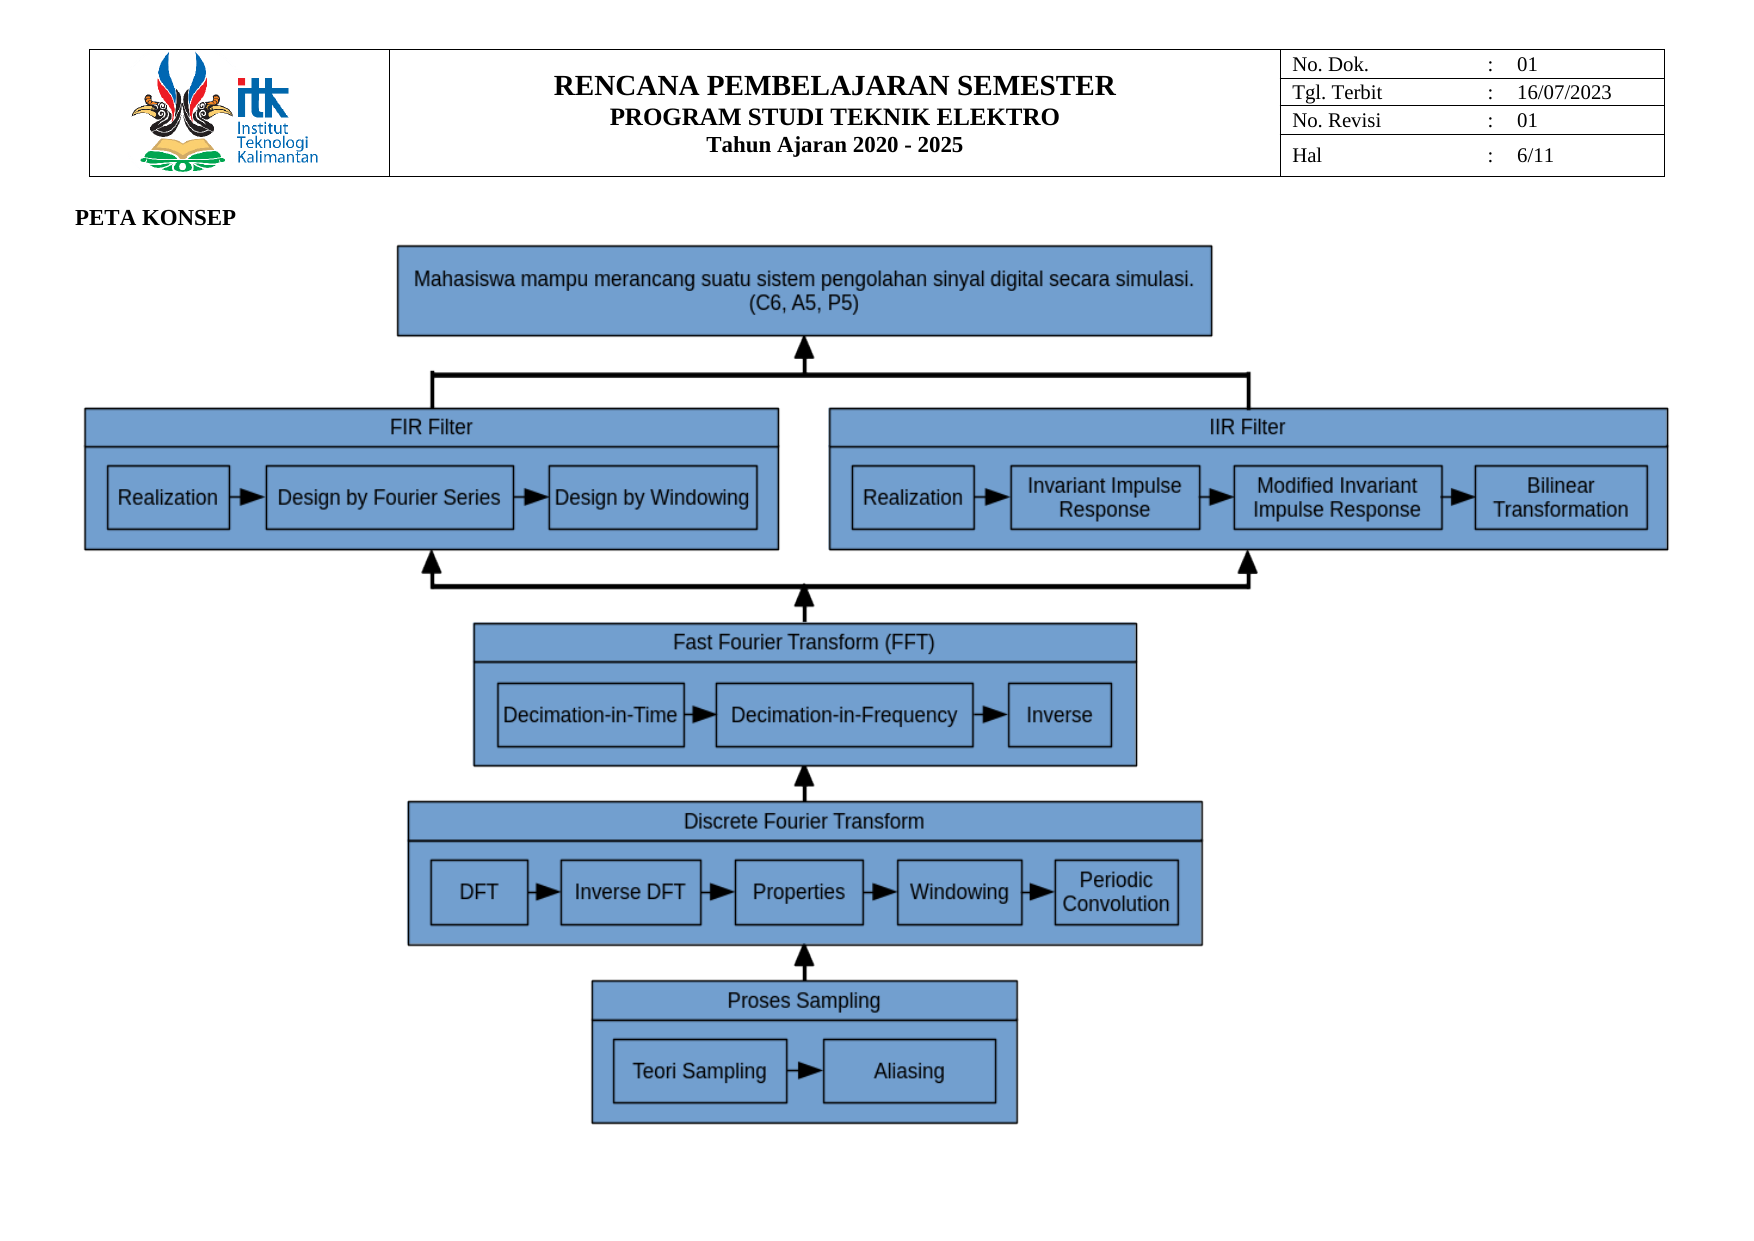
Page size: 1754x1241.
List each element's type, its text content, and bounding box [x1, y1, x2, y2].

picture [75, 236, 1679, 1131]
subtitle PETA KONSEP [75, 204, 1679, 230]
picture [127, 50, 322, 176]
